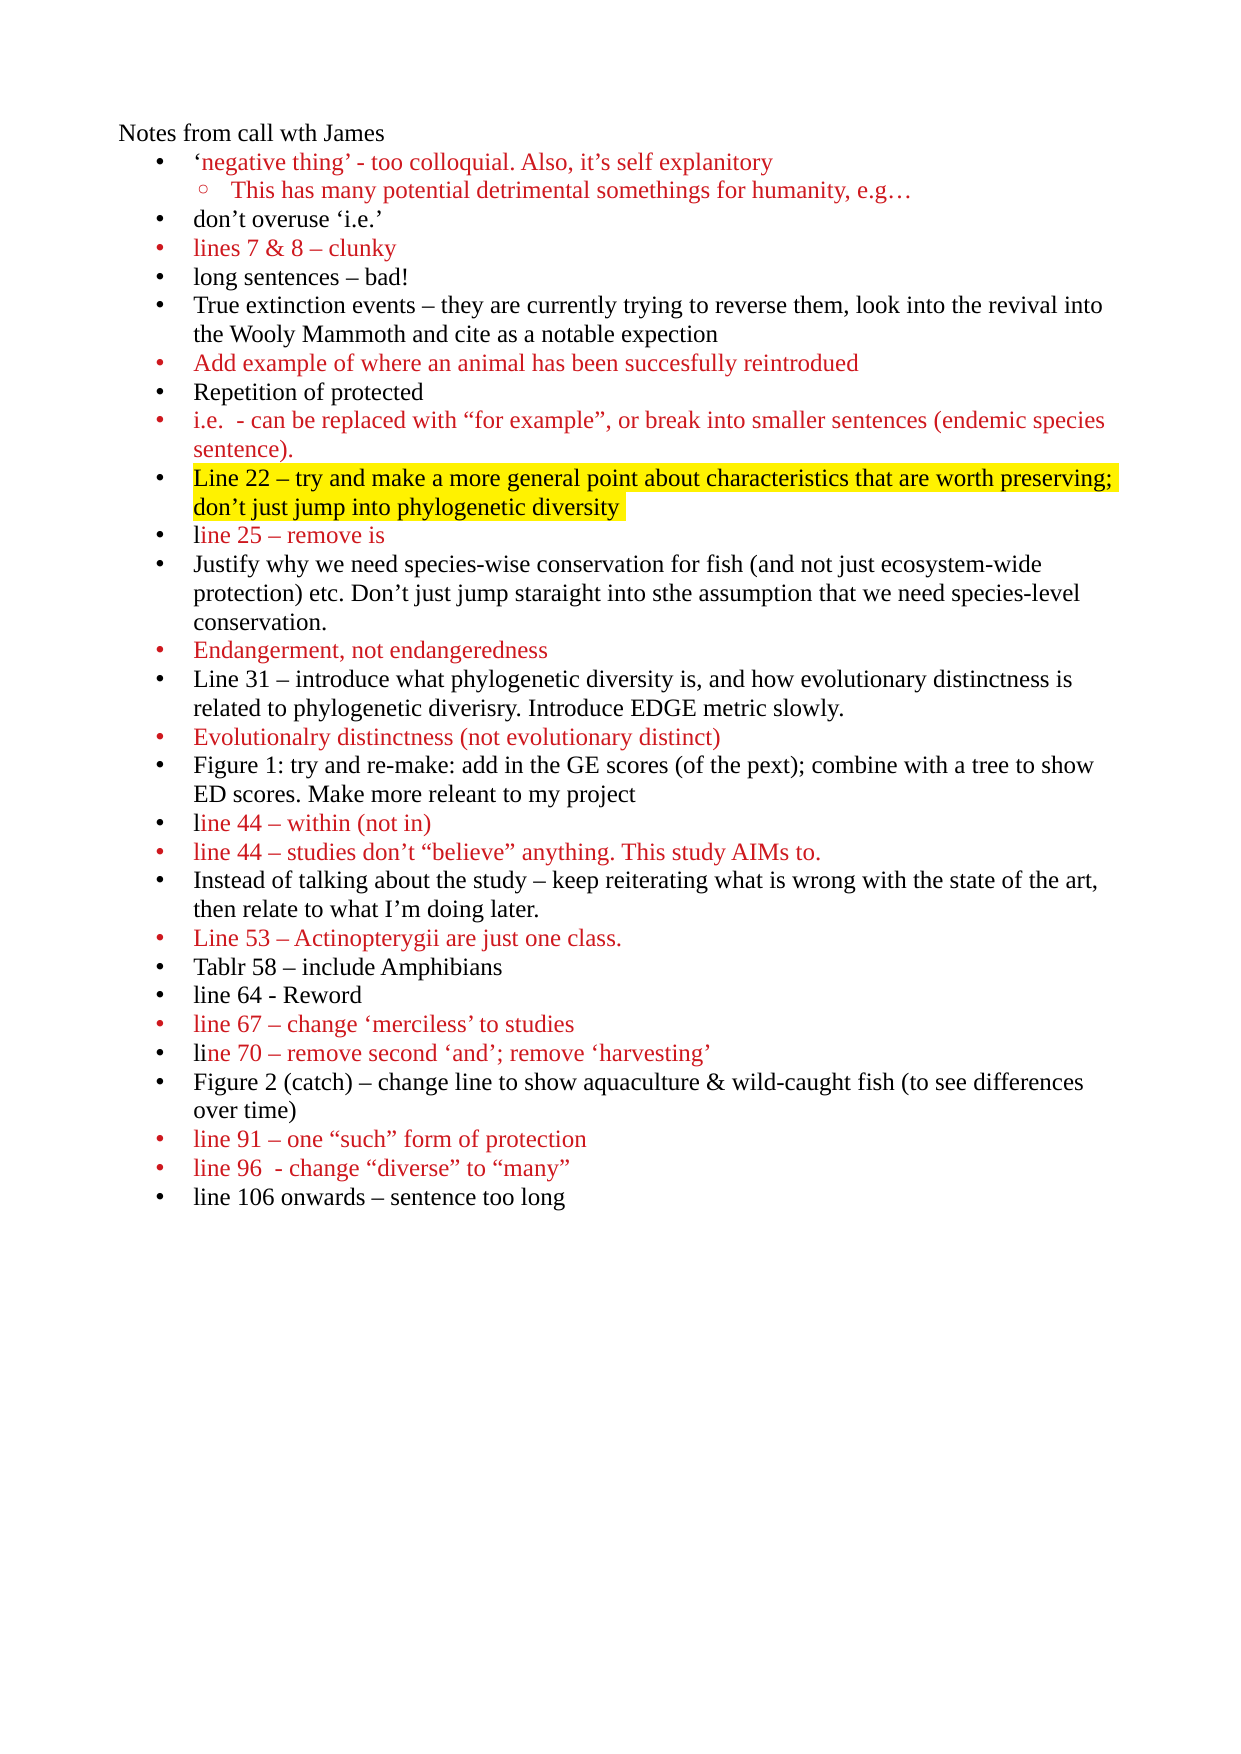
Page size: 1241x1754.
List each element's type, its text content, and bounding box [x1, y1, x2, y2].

list line 91 – one “such” form of protection [156, 1124, 1122, 1153]
list long sentences – bad! [156, 262, 1122, 291]
list Figure 1: try and re-make: add in the GE scores (of the pext); combine with a tree to show ED scores. Make more releant to my project [156, 751, 1122, 808]
list Tablr 58 – include Amphibians [156, 952, 1122, 981]
list This has many potential detrimental somethings for humanity, e.g… [193, 176, 1122, 204]
list Figure 2 (catch) – change line to show aquaculture & wild-caught fish (to see differences over time) [156, 1067, 1122, 1124]
list Line 53 – Actinopterygii are just one class. [156, 923, 1122, 952]
list line 67 – change ‘merciless’ to studies [156, 1009, 1122, 1038]
list Evolutionalry distinctness (not evolutionary distinct) [156, 722, 1122, 751]
list ‘negative thing’ - too colloquial. Also, it’s self explanitory [156, 147, 1122, 176]
list line 70 – remove second ‘and’; remove ‘harvesting’ [156, 1038, 1122, 1067]
text Notes from call wth James [118, 118, 1122, 147]
list Endangerment, not endangeredness [156, 636, 1122, 664]
list Line 22 – try and make a more general point about characteristics that are worth preserving; don’t just jump into phylogenetic diversity [156, 463, 1122, 521]
list Justify why we need species-wise conservation for fish (and not just ecosystem-wide protection) etc. Don’t just jump staraight into sthe assumption that we need species-level conservation. [156, 549, 1122, 636]
list line 25 – remove is [156, 521, 1122, 549]
list Instead of talking about the study – keep reiterating what is wrong with the state of the art, then relate to what I’m doing later. [156, 866, 1122, 923]
list don’t overuse ‘i.e.’ [156, 204, 1122, 233]
list Add example of where an animal has been succesfully reintrodued [156, 348, 1122, 377]
list Repetition of protected [156, 377, 1122, 406]
list line 44 – within (not in) [156, 808, 1122, 837]
list lines 7 & 8 – clunky [156, 233, 1122, 262]
list i.e. - can be replaced with “for example”, or break into smaller sentences (endemic species sentence). [156, 406, 1122, 463]
list line 64 - Reword [156, 981, 1122, 1009]
list True extinction events – they are currently trying to reverse them, look into the revival into the Wooly Mammoth and cite as a notable expection [156, 291, 1122, 348]
list line 44 – studies don’t “believe” anything. This study AIMs to. [156, 837, 1122, 866]
list line 106 onwards – sentence too long [156, 1182, 1122, 1211]
list line 96 - change “diverse” to “many” [156, 1153, 1122, 1182]
list Line 31 – introduce what phylogenetic diversity is, and how evolutionary distinctness is related to phylogenetic diverisry. Introduce EDGE metric slowly. [156, 664, 1122, 722]
